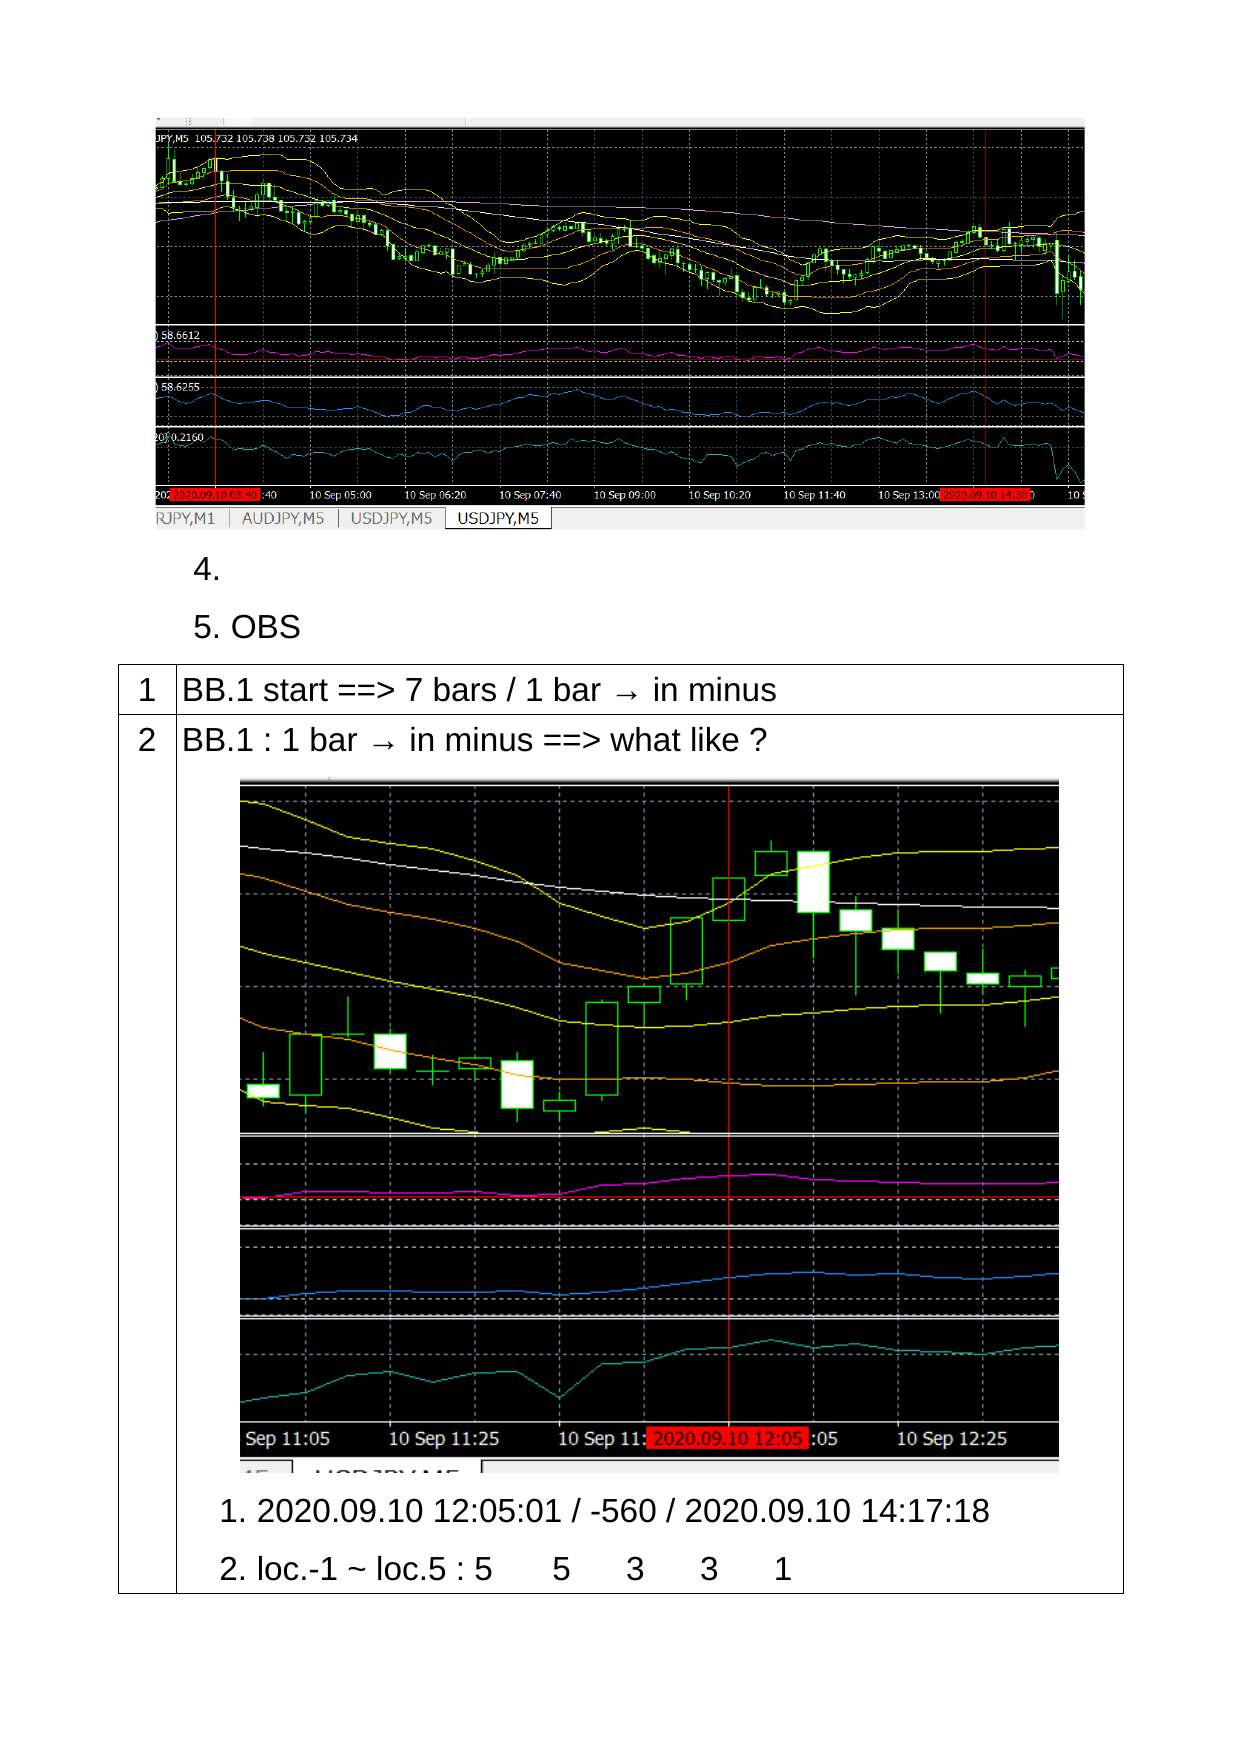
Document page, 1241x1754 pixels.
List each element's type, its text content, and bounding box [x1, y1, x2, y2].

picture [155, 118, 1085, 530]
picture [240, 777, 1059, 1473]
table_cell BB.1 : 1 bar → in minus ==> what like ? 2020.09.10 12:05:01 / -560 / 2020.09.10 14:17:18 loc.-1 ~ loc.5 : 5 5 3 3 1 width : 0.004 -0.018 0.004 0.035 0.006 0.025 推移 prev bottom ==> 11:45 (by : (1) この足から、過去３５本、この足の close を下回る足、なし (2) prev 35th bar, close → -12.7 pips (3) prev 35th ==> current と、この足までの間に、35th を上回るclose or open → なし この bottom と、opening time → ４本 描写 ボトムの後の、初めの山。ピークの１つ手前で、open。 ２つの山、続く。２つ目（通して、３つ目）の山、ピークの１つ手前。SL にかかる。 分析 直近４本、上げ。BB.5 から、BB.1 へ。open 後、BB.3 で下がり止まる。 続いて、上げの２個の波。２コ目で、SL。 [177, 1473, 1123, 1593]
table_header 1 [119, 665, 176, 714]
table_cell BB.1 : 1 bar → in minus ==> what like ? 2020.09.10 12:05:01 / -560 / 2020.09.10 14:17:18 loc.-1 ~ loc.5 : 5 5 3 3 1 width : 0.004 -0.018 0.004 0.035 0.006 0.025 推移 prev bottom ==> 11:45 (by : (1) この足から、過去３５本、この足の close を下回る足、なし (2) prev 35th bar, close → -12.7 pips (3) prev 35th ==> current と、この足までの間に、35th を上回るclose or open → なし この bottom と、opening time → ４本 描写 ボトムの後の、初めの山。ピークの１つ手前で、open。 ２つの山、続く。２つ目（通して、３つ目）の山、ピークの１つ手前。SL にかかる。 分析 直近４本、上げ。BB.5 から、BB.1 へ。open 後、BB.3 で下がり止まる。 続いて、上げの２個の波。２コ目で、SL。 [177, 715, 1123, 1472]
table_cell 2 [119, 715, 176, 1593]
list OBS [193, 607, 1122, 645]
table_header BB.1 start ==> 7 bars / 1 bar → in minus [177, 665, 1123, 714]
